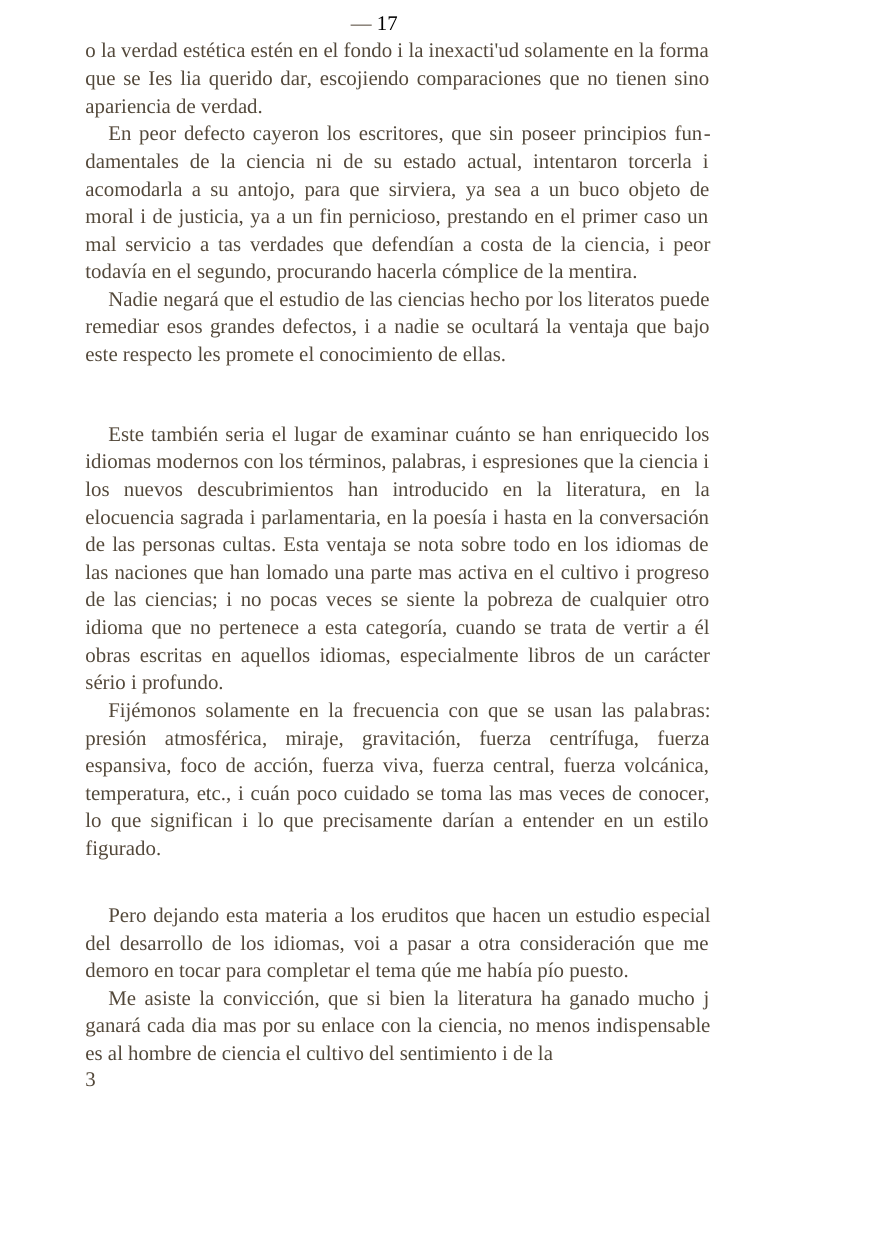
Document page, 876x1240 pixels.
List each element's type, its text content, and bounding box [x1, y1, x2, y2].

text Pero dejando esta materia a los eruditos que hacen un estudio es­pecial del desarrollo de los idiomas, voi a pasar a otra consideración que me demoro en tocar para completar el tema qúe me había pío puesto. [85, 903, 710, 982]
text 3 [85, 1069, 710, 1091]
text Fijémonos solamente en la frecuencia con que se usan las pala­bras: presión atmosférica, miraje, gravitación, fuerza centrífuga, fuerza espansiva, foco de acción, fuerza viva, fuerza central, fuerza volcánica, temperatura, etc., i cuán poco cuidado se toma las mas veces de conocer, lo que significan i lo que precisamente darían a entender en un estilo figurado. [85, 698, 710, 860]
text Este también seria el lugar de examinar cuánto se han enriquecido los idiomas modernos con los términos, palabras, i espresiones que la ciencia i los nuevos descubrimientos han introducido en la literatura, en la elocuencia sagrada i parlamentaria, en la poesía i hasta en la conversación de las personas cultas. Esta ventaja se nota sobre todo en los idiomas de las naciones que han lomado una parte mas activa en el cultivo i progreso de las ciencias; i no pocas veces se siente la pobreza de cualquier otro idioma que no pertenece a esta categoría, cuando se trata de vertir a él obras escritas en aquellos idiomas, espe­cialmente libros de un carácter sério i profundo. [85, 422, 710, 694]
text En peor defecto cayeron los escritores, que sin poseer principios fun­damentales de la ciencia ni de su estado actual, intentaron torcerla i acomodarla a su antojo, para que sirviera, ya sea a un buco objeto de moral i de justicia, ya a un fin pernicioso, prestando en el primer caso un mal servicio a tas verdades que defendían a costa de la cien­cia, i peor todavía en el segundo, procurando hacerla cómplice de la mentira. [85, 121, 710, 283]
text o la verdad estética estén en el fondo i la inexacti'ud solamente en la forma que se Ies lia querido dar, escojiendo comparaciones que no tienen sino apariencia de verdad. [85, 38, 710, 118]
text Nadie negará que el estudio de las ciencias hecho por los literatos puede remediar esos grandes defectos, i a nadie se ocultará la ventaja que bajo este respecto les promete el conocimiento de ellas. [85, 287, 710, 366]
text Me asiste la convicción, que si bien la literatura ha ganado mucho j ganará cada dia mas por su enlace con la ciencia, no menos indis­pensable es al hombre de ciencia el cultivo del sentimiento i de la [85, 986, 710, 1065]
